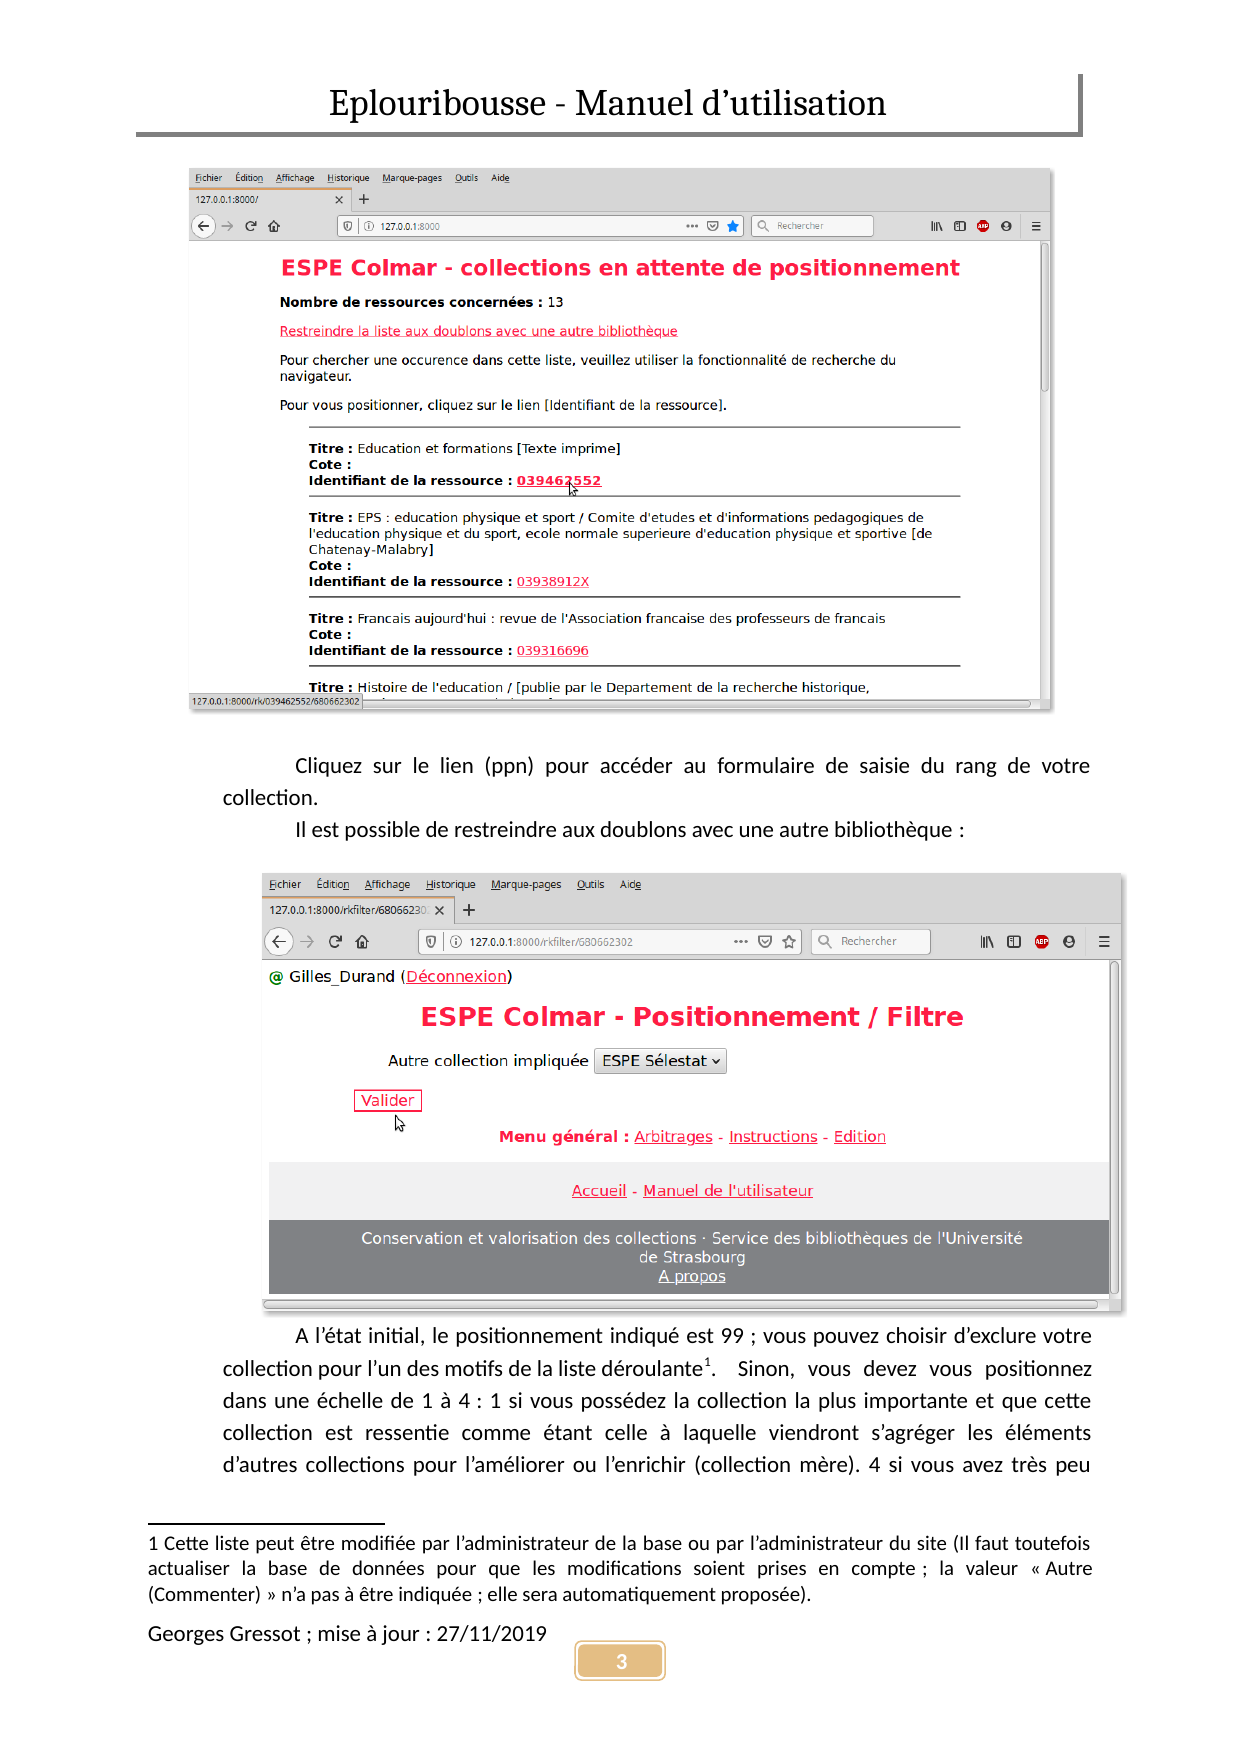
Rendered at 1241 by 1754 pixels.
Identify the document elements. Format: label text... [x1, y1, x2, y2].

picture [257, 868, 1128, 1318]
picture [185, 164, 1055, 715]
list Il est possible de restreindre aux doublons avec une autre bibliothèque : [223, 815, 1093, 843]
list Cliquez sur le lien (ppn) pour accéder au formulaire de saisie du rang de votre collection. [223, 751, 1093, 811]
list A l’état initial, le positionnement indiqué est 99 ; vous pouvez choisir d’exclure votre collection pour l’un des motifs de la liste déroulante. Sinon, vous devez vous positionnez dans une échelle de 1 à 4 : 1 si vous possédez la collection la plus importante et que cette collection est ressentie comme étant celle à laquelle viendront s’agréger les éléments d’autres collections pour l’améliorer ou l’enrichir (collection mère). 4 si vous avez très peu [223, 944, 1093, 1478]
text Cette liste peut être modifiée par l’administrateur de la base ou par l’administrateur du site (Il faut toutefois actualiser la base de données pour que les modifications soient prises en compte ; la valeur « Autre (Commenter) » n’a pas à être indiquée ; elle sera automatiquement proposée). [148, 1530, 1093, 1606]
